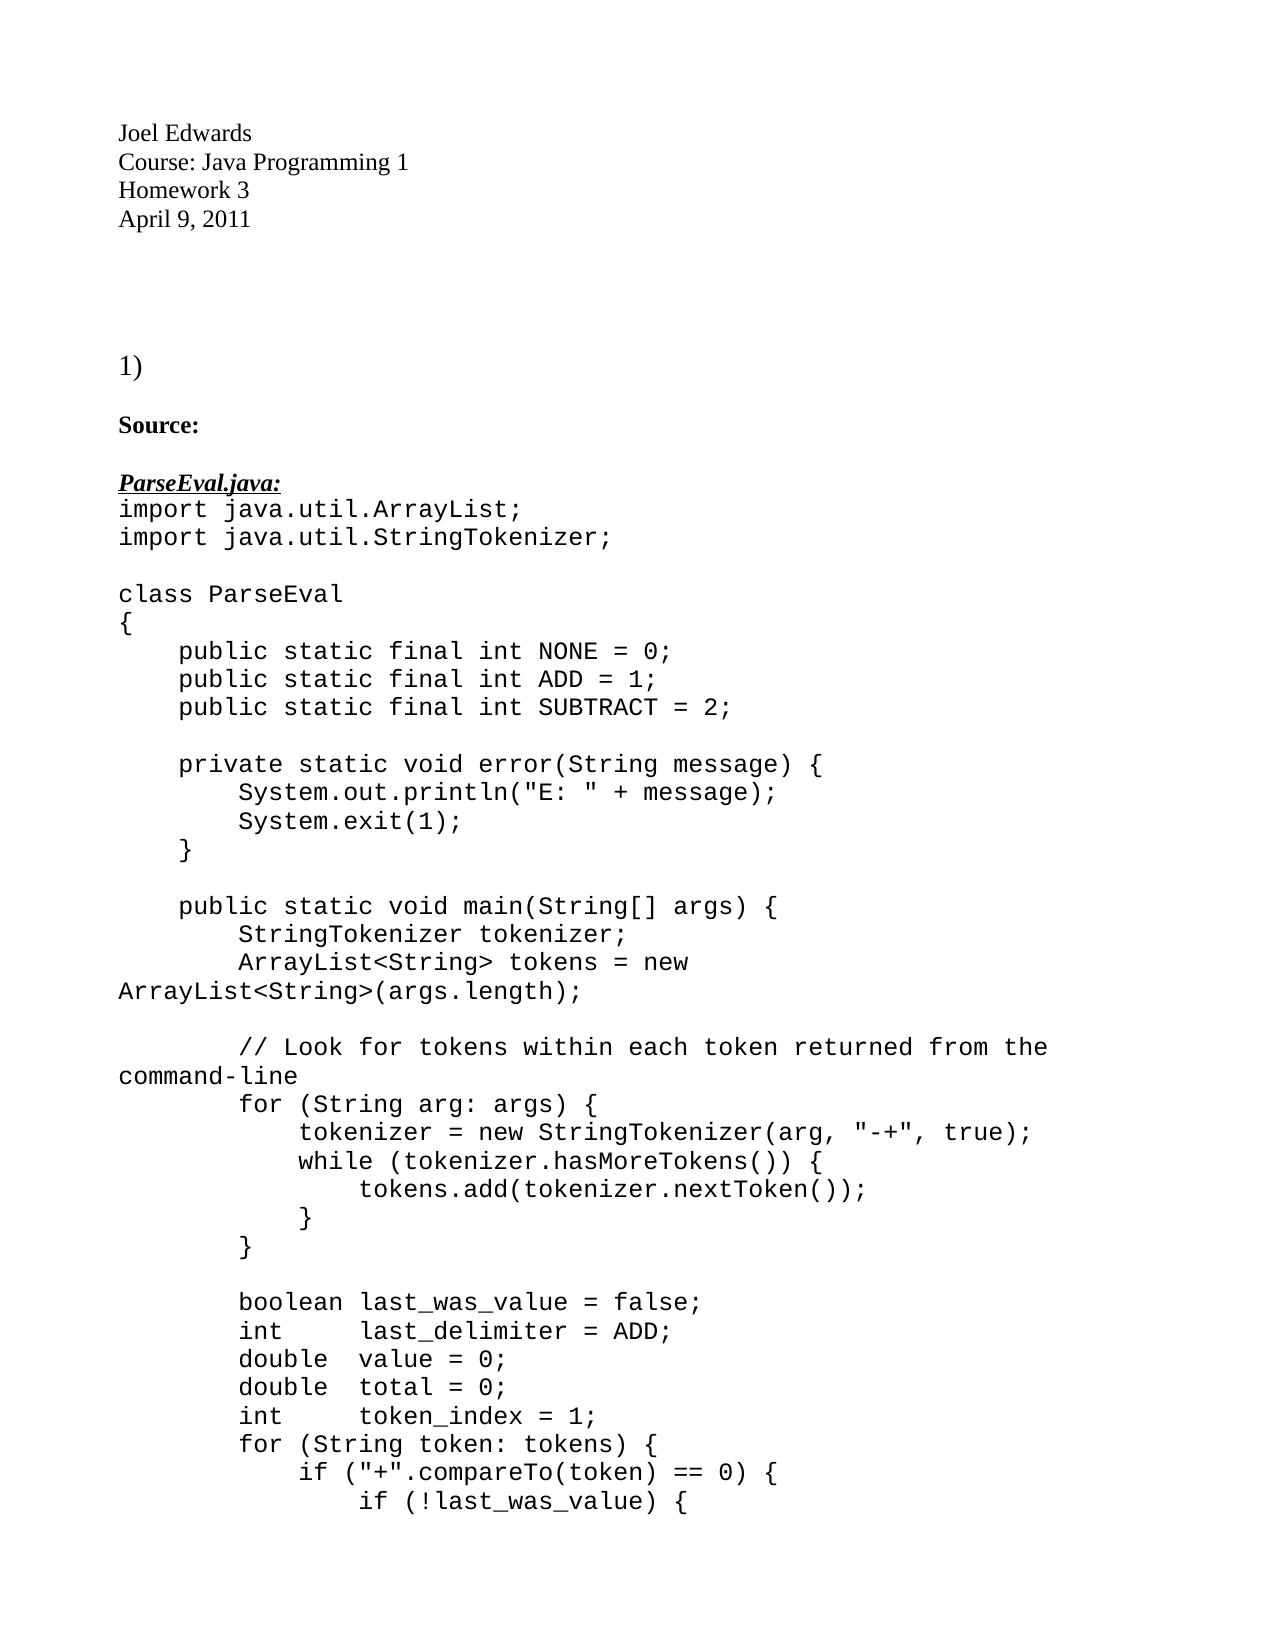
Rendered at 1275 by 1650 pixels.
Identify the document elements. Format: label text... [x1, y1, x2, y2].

text // Look for tokens within each token returned from the command-line [118, 1035, 1157, 1092]
text ArrayList<String> tokens = new ArrayList<String>(args.length); [118, 950, 1157, 1007]
text StringTokenizer tokenizer; [118, 922, 1157, 950]
text } [118, 1205, 1157, 1233]
text public static void main(String[] args) { [118, 893, 1157, 922]
text private static void error(String message) { [118, 752, 1157, 780]
text System.out.println("E: " + message); [118, 780, 1157, 808]
text System.exit(1); [118, 808, 1157, 837]
text Course: Java Programming 1 [118, 147, 1157, 176]
text } [118, 837, 1157, 865]
text for (String token: tokens) { [118, 1432, 1157, 1460]
text import java.util.StringTokenizer; [118, 525, 1157, 553]
text double total = 0; [118, 1375, 1157, 1403]
text Homework 3 [118, 176, 1157, 204]
text import java.util.ArrayList; [118, 497, 1157, 525]
text Joel Edwards [118, 118, 1157, 147]
text April 9, 2011 [118, 204, 1157, 233]
text tokens.add(tokenizer.nextToken()); [118, 1177, 1157, 1205]
text public static final int ADD = 1; [118, 667, 1157, 695]
text 1) [118, 348, 1157, 382]
text Source: [118, 410, 1157, 439]
text while (tokenizer.hasMoreTokens()) { [118, 1148, 1157, 1177]
text double value = 0; [118, 1347, 1157, 1375]
text public static final int NONE = 0; [118, 638, 1157, 667]
text int token_index = 1; [118, 1403, 1157, 1432]
text if ("+".compareTo(token) == 0) { [118, 1460, 1157, 1488]
text { [118, 610, 1157, 638]
text } [118, 1233, 1157, 1262]
text for (String arg: args) { [118, 1092, 1157, 1120]
text int last_delimiter = ADD; [118, 1318, 1157, 1347]
text if (!last_was_value) { [118, 1488, 1157, 1517]
text class ParseEval [118, 582, 1157, 610]
text public static final int SUBTRACT = 2; [118, 695, 1157, 723]
text boolean last_was_value = false; [118, 1290, 1157, 1318]
text tokenizer = new StringTokenizer(arg, "-+", true); [118, 1120, 1157, 1148]
text ParseEval.java: [118, 468, 1157, 497]
